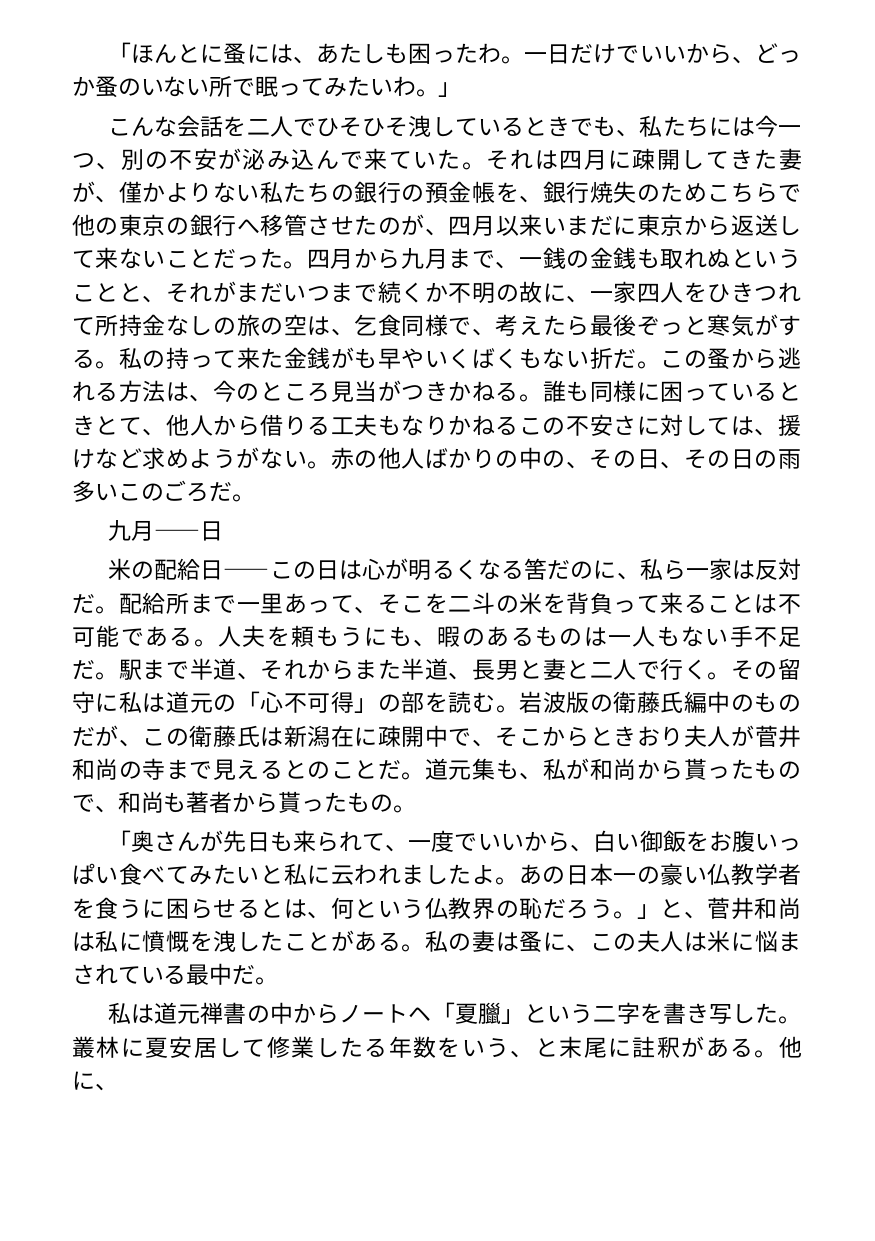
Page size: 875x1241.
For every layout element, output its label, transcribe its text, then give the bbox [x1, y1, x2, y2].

text 「奥さんが先日も来られて、一度でいいから、白い御飯をお腹いっぱい食べてみたいと私に云われましたよ。あの日本一の豪い仏教学者を食うに困らせるとは、何という仏教界の恥だろう。」と、菅井和尚は私に憤慨を洩したことがある。私の妻は蚤に、この夫人は米に悩まされている最中だ。 [72, 824, 802, 990]
text こんな会話を二人でひそひそ洩しているときでも、私たちには今一つ、別の不安が泌み込んで来ていた。それは四月に疎開してきた妻が、僅かよりない私たちの銀行の預金帳を、銀行焼失のためこちらで他の東京の銀行へ移管させたのが、四月以来いまだに東京から返送して来ないことだった。四月から九月まで、一銭の金銭も取れぬということと、それがまだいつまで続くか不明の故に、一家四人をひきつれて所持金なしの旅の空は、乞食同様で、考えたら最後ぞっと寒気がする。私の持って来た金銭がも早やいくばくもない折だ。この蚤から逃れる方法は、今のところ見当がつきかねる。誰も同様に困っているときとて、他人から借りる工夫もなりかねるこの不安さに対しては、援けなど求めようがない。赤の他人ばかりの中の、その日、その日の雨多いこのごろだ。 [72, 108, 802, 507]
text 米の配給日――この日は心が明るくなる筈だのに、私ら一家は反対だ。配給所まで一里あって、そこを二斗の米を背負って来ることは不可能である。人夫を頼もうにも、暇のあるものは一人もない手不足だ。駅まで半道、それからまた半道、長男と妻と二人で行く。その留守に私は道元の「心不可得」の部を読む。岩波版の衛藤氏編中のものだが、この衛藤氏は新潟在に疎開中で、そこからときおり夫人が菅井和尚の寺まで見えるとのことだ。道元集も、私が和尚から貰ったもので、和尚も著者から貰ったもの。 [72, 552, 802, 818]
text 私は道元禅書の中からノートヘ「夏臘」という二字を書き写した。叢林に夏安居して修業したる年数をいう、と末尾に註釈がある。他に、 [72, 996, 802, 1096]
text 九月――日 [72, 513, 802, 546]
text 「ほんとに蚤には、あたしも困ったわ。一日だけでいいから、どっか蚤のいない所で眠ってみたいわ。」 [72, 36, 802, 102]
